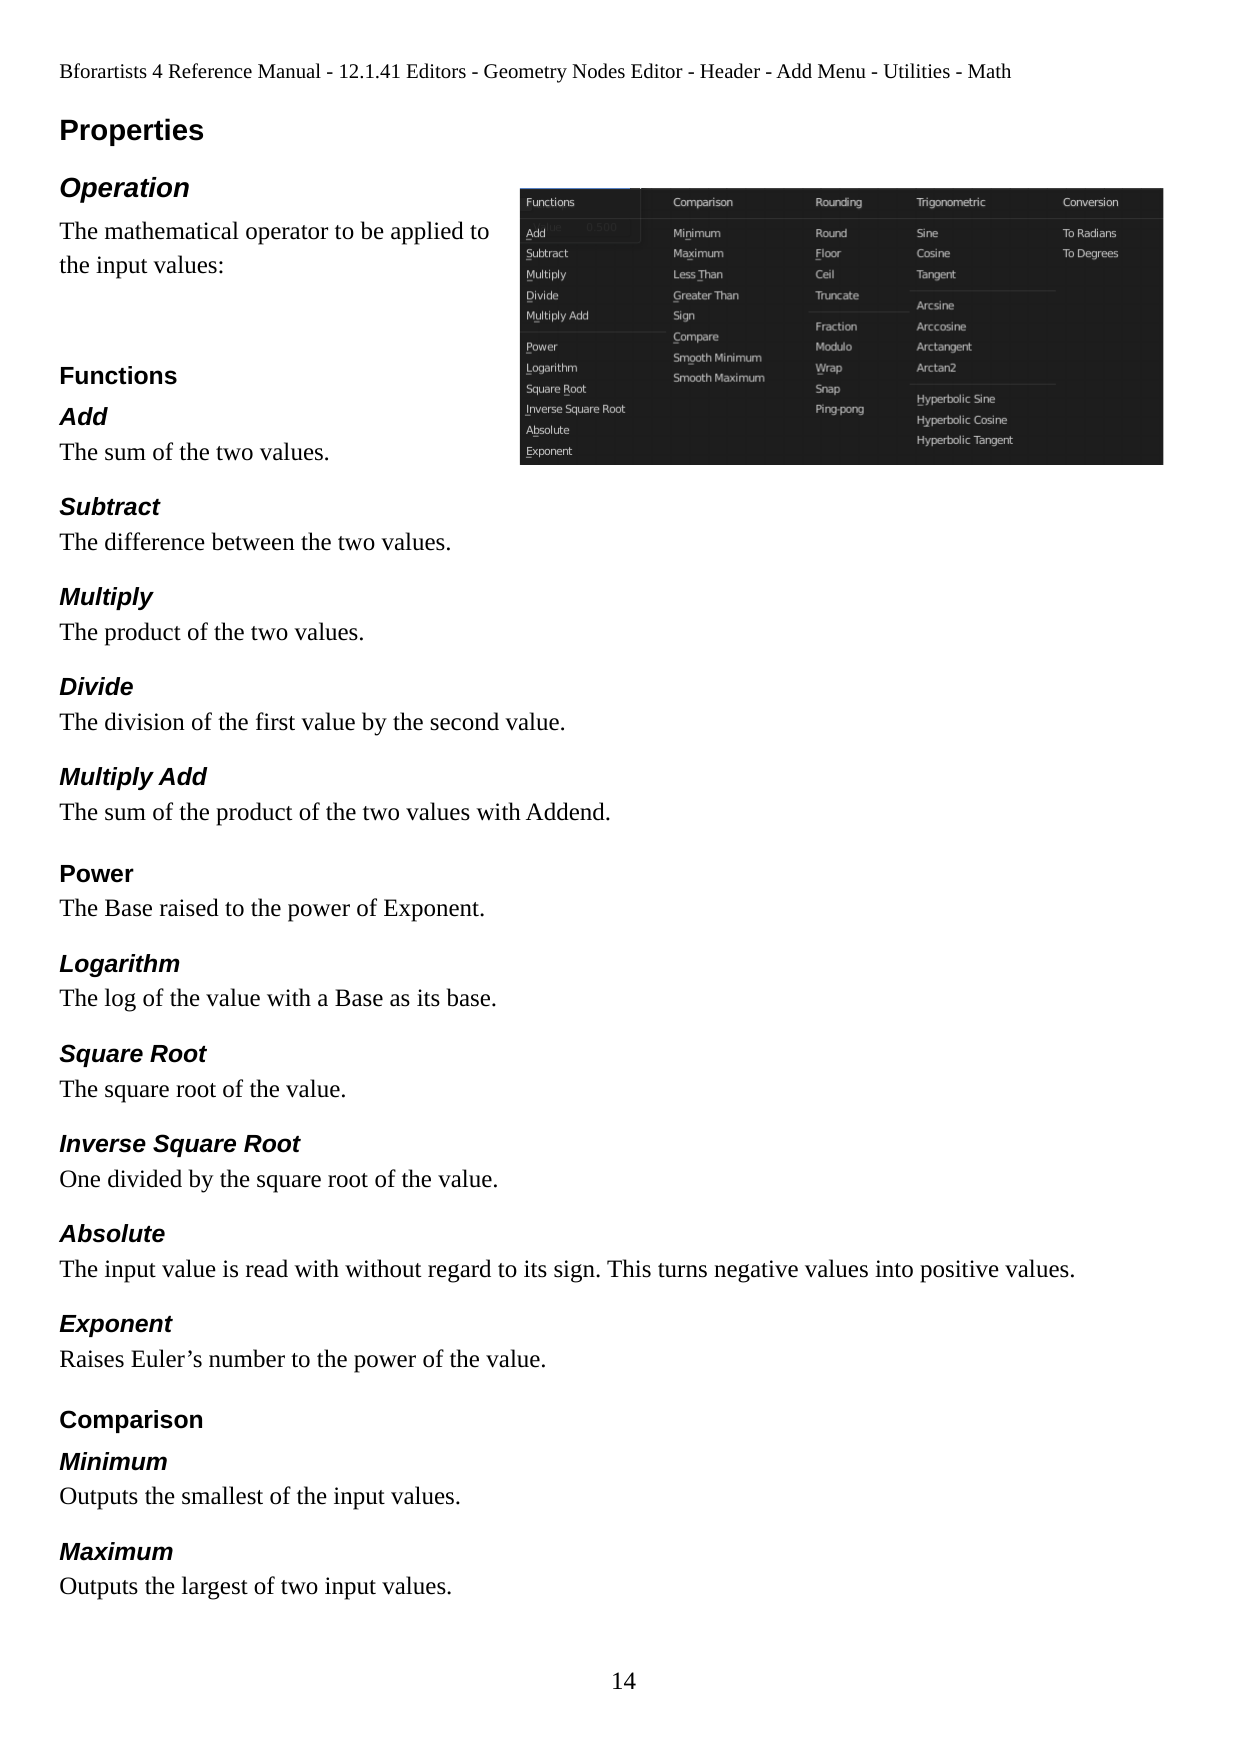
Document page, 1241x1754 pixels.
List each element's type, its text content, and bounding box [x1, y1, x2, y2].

text The log of the value with a Base as its base. [59, 983, 1181, 1012]
subtitle [1164, 402, 1181, 430]
text Outputs the smallest of the input values. [59, 1481, 1181, 1510]
text Outputs the largest of two input values. [59, 1571, 1181, 1600]
subtitle Absolute [59, 1219, 1181, 1248]
subtitle Multiply Add [59, 762, 1181, 791]
text The sum of the product of the two values with Addend. [59, 797, 1181, 826]
subtitle Power [59, 859, 1181, 887]
subtitle Square Root [59, 1039, 1181, 1067]
subtitle Multiply [59, 582, 1181, 611]
subtitle Functions [59, 361, 519, 389]
subtitle Subtract [59, 492, 1181, 521]
subtitle Logarithm [59, 949, 1181, 977]
text The product of the two values. [59, 617, 1181, 646]
subtitle Inverse Square Root [59, 1129, 1181, 1157]
text The square root of the value. [59, 1074, 1181, 1102]
subtitle Divide [59, 672, 1181, 701]
subtitle Minimum [59, 1447, 1181, 1475]
text The sum of the two values. [59, 437, 519, 465]
subtitle [1164, 361, 1181, 389]
text The difference between the two values. [59, 527, 1181, 556]
subtitle Maximum [59, 1537, 1181, 1565]
text The division of the first value by the second value. [59, 707, 1181, 736]
text The mathematical operator to be applied to the input values: [59, 216, 519, 279]
subtitle Operation [59, 171, 1181, 203]
subtitle Comparison [59, 1406, 1181, 1434]
subtitle Properties [59, 113, 1181, 146]
text The input value is read with without regard to its sign. This turns negative values into positive values. [59, 1254, 1181, 1283]
text Raises Euler’s number to the power of the value. [59, 1344, 1181, 1373]
text One divided by the square root of the value. [59, 1164, 1181, 1192]
subtitle Exponent [59, 1309, 1181, 1338]
picture [519, 188, 1164, 465]
subtitle Add [59, 402, 519, 430]
text The Base raised to the power of Exponent. [59, 893, 1181, 922]
